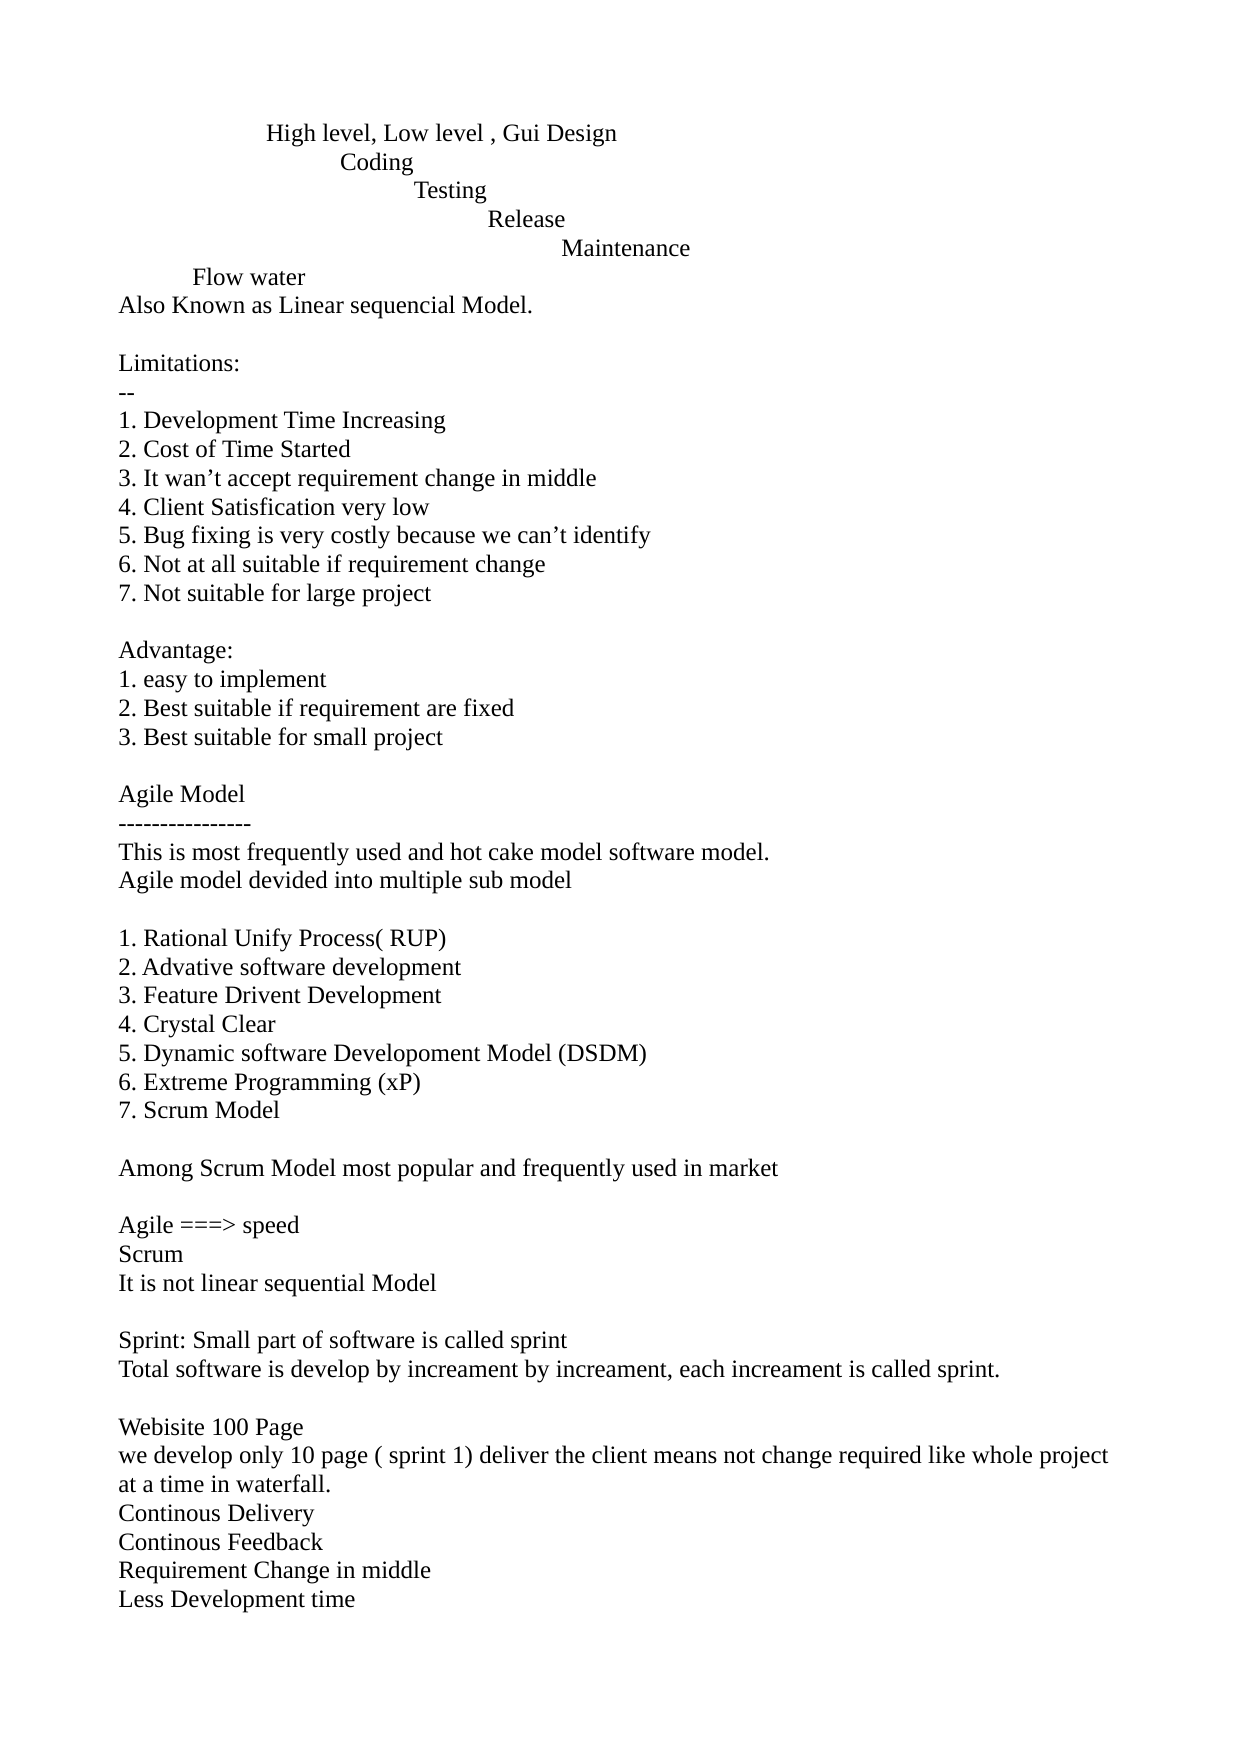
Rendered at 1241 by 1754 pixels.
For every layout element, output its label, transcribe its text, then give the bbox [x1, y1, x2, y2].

text 4. Client Satisfication very low [118, 492, 1122, 521]
text Continous Feedback [118, 1527, 1122, 1556]
text 3. Best suitable for small project [118, 722, 1122, 751]
text It is not linear sequential Model [118, 1268, 1122, 1297]
text 1. Development Time Increasing [118, 406, 1122, 434]
text 6. Extreme Programming (xP) [118, 1067, 1122, 1096]
text Maintenance [118, 233, 1122, 262]
text Flow water [118, 262, 1122, 291]
text -- [118, 377, 1122, 406]
text Sprint: Small part of software is called sprint [118, 1326, 1122, 1354]
text 1. Rational Unify Process( RUP) [118, 923, 1122, 952]
text ---------------- [118, 808, 1122, 837]
text 3. It wan’t accept requirement change in middle [118, 463, 1122, 492]
text 5. Bug fixing is very costly because we can’t identify [118, 521, 1122, 549]
text 2. Best suitable if requirement are fixed [118, 693, 1122, 722]
text Coding [118, 147, 1122, 176]
text 2. Cost of Time Started [118, 434, 1122, 463]
text Scrum [118, 1239, 1122, 1268]
text Continous Delivery [118, 1498, 1122, 1527]
text 3. Feature Drivent Development [118, 981, 1122, 1009]
text we develop only 10 page ( sprint 1) deliver the client means not change required like whole project at a time in waterfall. [118, 1441, 1122, 1498]
text Also Known as Linear sequencial Model. [118, 291, 1122, 319]
text This is most frequently used and hot cake model software model. [118, 837, 1122, 866]
text Requirement Change in middle [118, 1556, 1122, 1584]
text Less Development time [118, 1584, 1122, 1613]
text Agile Model [118, 779, 1122, 808]
text High level, Low level , Gui Design [118, 118, 1122, 147]
text Among Scrum Model most popular and frequently used in market [118, 1153, 1122, 1182]
text Webisite 100 Page [118, 1412, 1122, 1441]
text Agile model devided into multiple sub model [118, 866, 1122, 894]
text Total software is develop by increament by increament, each increament is called sprint. [118, 1354, 1122, 1383]
text 5. Dynamic software Developoment Model (DSDM) [118, 1038, 1122, 1067]
text 7. Not suitable for large project [118, 578, 1122, 607]
text 4. Crystal Clear [118, 1009, 1122, 1038]
text 6. Not at all suitable if requirement change [118, 549, 1122, 578]
text Limitations: [118, 348, 1122, 377]
text Advantage: [118, 636, 1122, 664]
text Agile ===> speed [118, 1211, 1122, 1239]
text 1. easy to implement [118, 664, 1122, 693]
text 7. Scrum Model [118, 1096, 1122, 1124]
text Testing [118, 176, 1122, 204]
text Release [118, 204, 1122, 233]
text 2. Advative software development [118, 952, 1122, 981]
